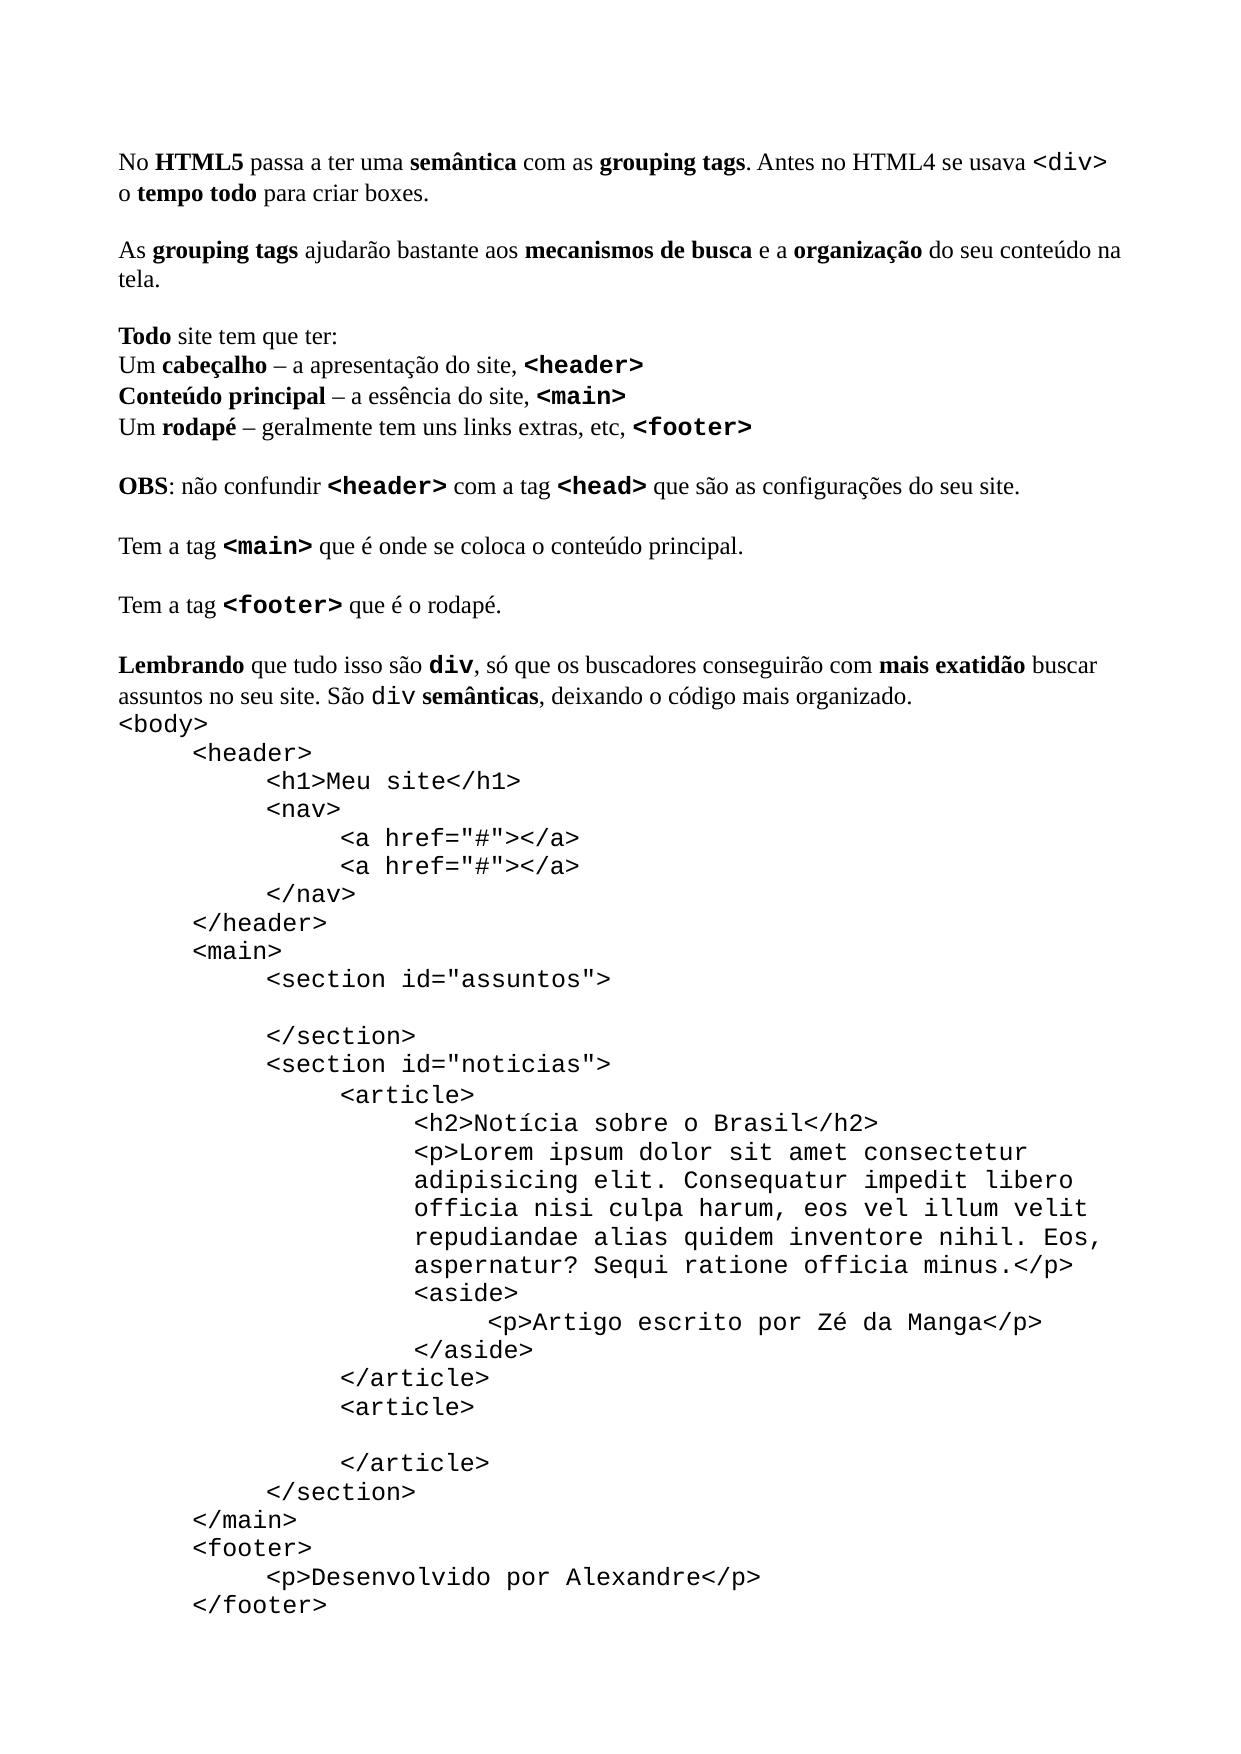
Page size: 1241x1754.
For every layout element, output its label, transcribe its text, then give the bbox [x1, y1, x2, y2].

text </section> [118, 1023, 1122, 1052]
text Tem a tag <footer> que é o rodapé. [118, 591, 1122, 621]
text Todo site tem que ter: [118, 321, 1122, 350]
text <header> [118, 740, 1122, 768]
text <a href="#"></a> [118, 825, 1122, 853]
text Lembrando que tudo isso são div, só que os buscadores conseguirão com mais exatidão buscar assuntos no seu site. São div semânticas, deixando o código mais organizado. [118, 650, 1122, 712]
text Um cabeçalho – a apresentação do site, <header> [118, 350, 1122, 381]
text Um rodapé – geralmente tem uns links extras, etc, <footer> [118, 412, 1122, 443]
text <article> [118, 1080, 1122, 1111]
text </section> [118, 1479, 1122, 1508]
text OBS: não confundir <header> com a tag <head> que são as configurações do seu site. [118, 471, 1122, 502]
text No HTML5 passa a ter uma semântica com as grouping tags. Antes no HTML4 se usava <div> o tempo todo para criar boxes. [118, 147, 1122, 206]
text Tem a tag <main> que é onde se coloca o conteúdo principal. [118, 531, 1122, 562]
text <h1>Meu site</h1> [118, 768, 1122, 797]
text As grouping tags ajudarão bastante aos mecanismos de busca e a organização do seu conteúdo na tela. [118, 235, 1122, 293]
text </article> [118, 1366, 1122, 1394]
text <p>Artigo escrito por Zé da Manga</p> [118, 1309, 1122, 1338]
text <h2>Notícia sobre o Brasil</h2> [118, 1111, 1122, 1139]
text <article> [118, 1394, 1122, 1423]
text Conteúdo principal – a essência do site, <main> [118, 381, 1122, 412]
text </footer> [118, 1593, 1122, 1621]
text <footer> [118, 1536, 1122, 1564]
text <section id="noticias"> [118, 1052, 1122, 1080]
text <section id="assuntos"> [118, 967, 1122, 995]
text </nav> [118, 882, 1122, 910]
text <aside> [118, 1281, 1122, 1309]
text <main> [118, 938, 1122, 967]
text </aside> [118, 1338, 1122, 1366]
text <a href="#"></a> [118, 853, 1122, 882]
text <p>Desenvolvido por Alexandre</p> [118, 1564, 1122, 1593]
text </article> [118, 1451, 1122, 1479]
text </main> [118, 1508, 1122, 1536]
text <body> [118, 712, 1122, 740]
text </header> [118, 910, 1122, 938]
text <p>Lorem ipsum dolor sit amet consectetur adipisicing elit. Consequatur impedit libero officia nisi culpa harum, eos vel illum velit repudiandae alias quidem inventore nihil. Eos, aspernatur? Sequi ratione officia minus.</p> [118, 1139, 1122, 1281]
text <nav> [118, 797, 1122, 825]
